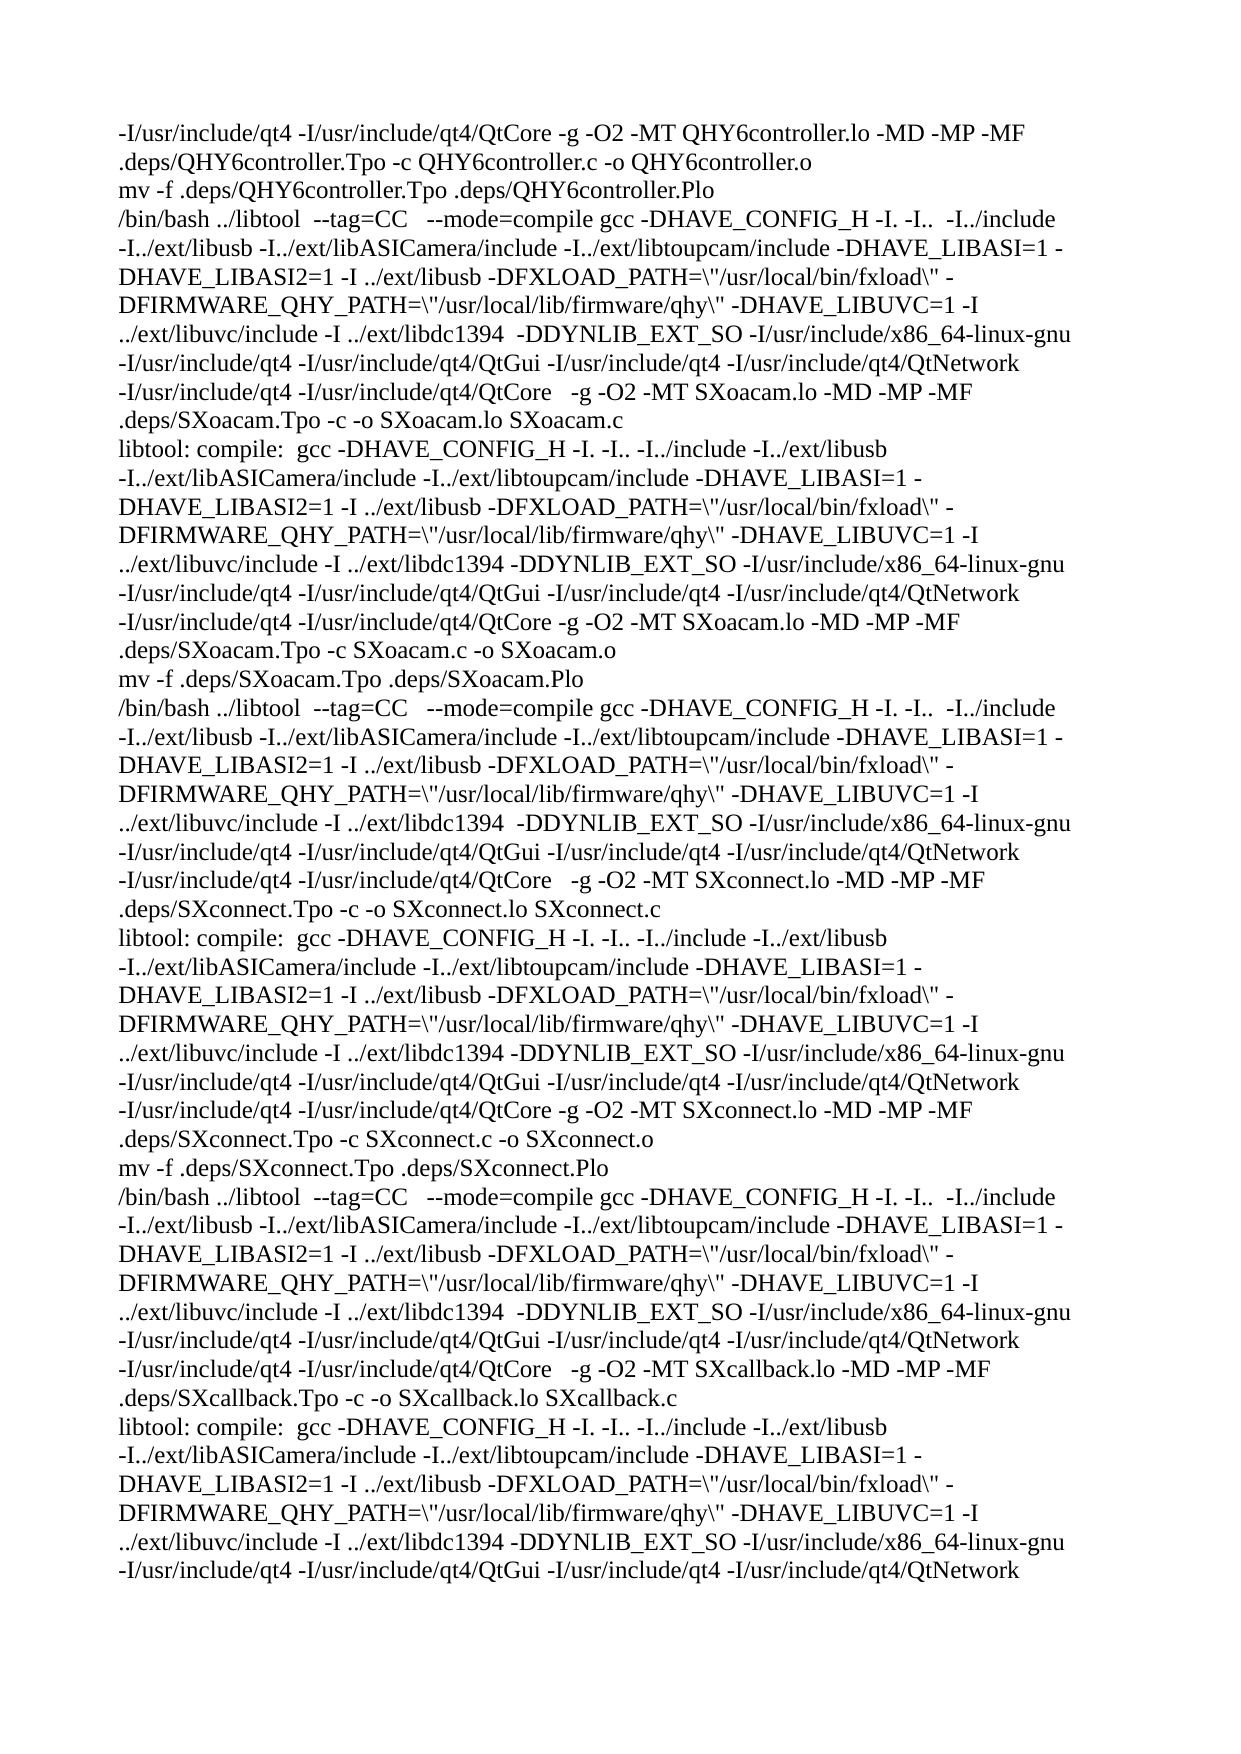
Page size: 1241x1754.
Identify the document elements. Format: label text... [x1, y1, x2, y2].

text /bin/bash ../libtool --tag=CC --mode=compile gcc -DHAVE_CONFIG_H -I. -I.. -I../include -I../ext/libusb -I../ext/libASICamera/include -I../ext/libtoupcam/include -DHAVE_LIBASI=1 -DHAVE_LIBASI2=1 -I ../ext/libusb -DFXLOAD_PATH=\"/usr/local/bin/fxload\" -DFIRMWARE_QHY_PATH=\"/usr/local/lib/firmware/qhy\" -DHAVE_LIBUVC=1 -I ../ext/libuvc/include -I ../ext/libdc1394 -DDYNLIB_EXT_SO -I/usr/include/x86_64-linux-gnu -I/usr/include/qt4 -I/usr/include/qt4/QtGui -I/usr/include/qt4 -I/usr/include/qt4/QtNetwork -I/usr/include/qt4 -I/usr/include/qt4/QtCore -g -O2 -MT SXoacam.lo -MD -MP -MF .deps/SXoacam.Tpo -c -o SXoacam.lo SXoacam.c [118, 204, 1122, 434]
text /bin/bash ../libtool --tag=CC --mode=compile gcc -DHAVE_CONFIG_H -I. -I.. -I../include -I../ext/libusb -I../ext/libASICamera/include -I../ext/libtoupcam/include -DHAVE_LIBASI=1 -DHAVE_LIBASI2=1 -I ../ext/libusb -DFXLOAD_PATH=\"/usr/local/bin/fxload\" -DFIRMWARE_QHY_PATH=\"/usr/local/lib/firmware/qhy\" -DHAVE_LIBUVC=1 -I ../ext/libuvc/include -I ../ext/libdc1394 -DDYNLIB_EXT_SO -I/usr/include/x86_64-linux-gnu -I/usr/include/qt4 -I/usr/include/qt4/QtGui -I/usr/include/qt4 -I/usr/include/qt4/QtNetwork -I/usr/include/qt4 -I/usr/include/qt4/QtCore -g -O2 -MT SXcallback.lo -MD -MP -MF .deps/SXcallback.Tpo -c -o SXcallback.lo SXcallback.c [118, 1182, 1122, 1412]
text libtool: compile: gcc -DHAVE_CONFIG_H -I. -I.. -I../include -I../ext/libusb -I../ext/libASICamera/include -I../ext/libtoupcam/include -DHAVE_LIBASI=1 -DHAVE_LIBASI2=1 -I ../ext/libusb -DFXLOAD_PATH=\"/usr/local/bin/fxload\" -DFIRMWARE_QHY_PATH=\"/usr/local/lib/firmware/qhy\" -DHAVE_LIBUVC=1 -I ../ext/libuvc/include -I ../ext/libdc1394 -DDYNLIB_EXT_SO -I/usr/include/x86_64-linux-gnu -I/usr/include/qt4 -I/usr/include/qt4/QtGui -I/usr/include/qt4 -I/usr/include/qt4/QtNetwork [118, 1412, 1122, 1584]
text libtool: compile: gcc -DHAVE_CONFIG_H -I. -I.. -I../include -I../ext/libusb -I../ext/libASICamera/include -I../ext/libtoupcam/include -DHAVE_LIBASI=1 -DHAVE_LIBASI2=1 -I ../ext/libusb -DFXLOAD_PATH=\"/usr/local/bin/fxload\" -DFIRMWARE_QHY_PATH=\"/usr/local/lib/firmware/qhy\" -DHAVE_LIBUVC=1 -I ../ext/libuvc/include -I ../ext/libdc1394 -DDYNLIB_EXT_SO -I/usr/include/x86_64-linux-gnu -I/usr/include/qt4 -I/usr/include/qt4/QtGui -I/usr/include/qt4 -I/usr/include/qt4/QtNetwork -I/usr/include/qt4 -I/usr/include/qt4/QtCore -g -O2 -MT SXconnect.lo -MD -MP -MF .deps/SXconnect.Tpo -c SXconnect.c -o SXconnect.o [118, 923, 1122, 1153]
text mv -f .deps/QHY6controller.Tpo .deps/QHY6controller.Plo [118, 176, 1122, 204]
text mv -f .deps/SXoacam.Tpo .deps/SXoacam.Plo [118, 664, 1122, 693]
text mv -f .deps/SXconnect.Tpo .deps/SXconnect.Plo [118, 1153, 1122, 1182]
text -I/usr/include/qt4 -I/usr/include/qt4/QtCore -g -O2 -MT QHY6controller.lo -MD -MP -MF .deps/QHY6controller.Tpo -c QHY6controller.c -o QHY6controller.o [118, 118, 1122, 176]
text /bin/bash ../libtool --tag=CC --mode=compile gcc -DHAVE_CONFIG_H -I. -I.. -I../include -I../ext/libusb -I../ext/libASICamera/include -I../ext/libtoupcam/include -DHAVE_LIBASI=1 -DHAVE_LIBASI2=1 -I ../ext/libusb -DFXLOAD_PATH=\"/usr/local/bin/fxload\" -DFIRMWARE_QHY_PATH=\"/usr/local/lib/firmware/qhy\" -DHAVE_LIBUVC=1 -I ../ext/libuvc/include -I ../ext/libdc1394 -DDYNLIB_EXT_SO -I/usr/include/x86_64-linux-gnu -I/usr/include/qt4 -I/usr/include/qt4/QtGui -I/usr/include/qt4 -I/usr/include/qt4/QtNetwork -I/usr/include/qt4 -I/usr/include/qt4/QtCore -g -O2 -MT SXconnect.lo -MD -MP -MF .deps/SXconnect.Tpo -c -o SXconnect.lo SXconnect.c [118, 693, 1122, 923]
text libtool: compile: gcc -DHAVE_CONFIG_H -I. -I.. -I../include -I../ext/libusb -I../ext/libASICamera/include -I../ext/libtoupcam/include -DHAVE_LIBASI=1 -DHAVE_LIBASI2=1 -I ../ext/libusb -DFXLOAD_PATH=\"/usr/local/bin/fxload\" -DFIRMWARE_QHY_PATH=\"/usr/local/lib/firmware/qhy\" -DHAVE_LIBUVC=1 -I ../ext/libuvc/include -I ../ext/libdc1394 -DDYNLIB_EXT_SO -I/usr/include/x86_64-linux-gnu -I/usr/include/qt4 -I/usr/include/qt4/QtGui -I/usr/include/qt4 -I/usr/include/qt4/QtNetwork -I/usr/include/qt4 -I/usr/include/qt4/QtCore -g -O2 -MT SXoacam.lo -MD -MP -MF .deps/SXoacam.Tpo -c SXoacam.c -o SXoacam.o [118, 434, 1122, 664]
